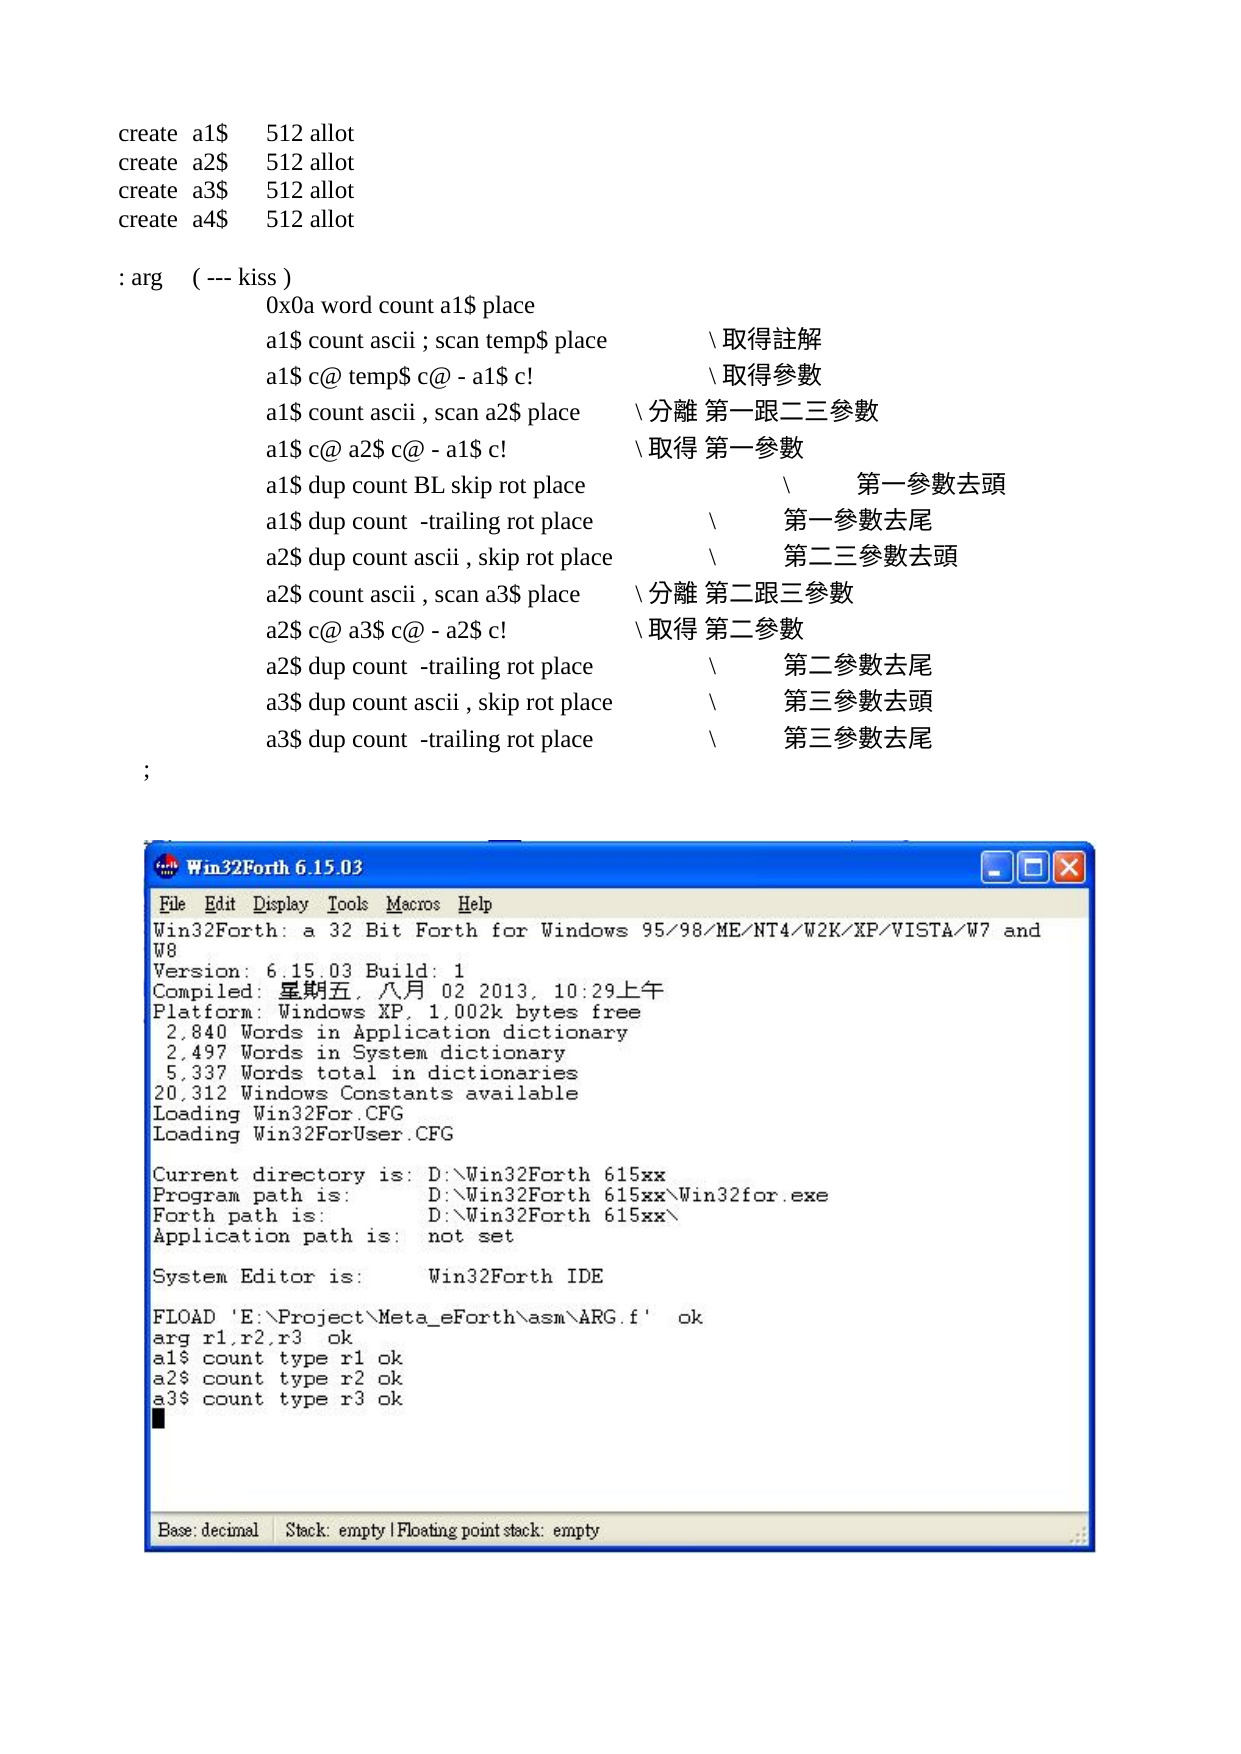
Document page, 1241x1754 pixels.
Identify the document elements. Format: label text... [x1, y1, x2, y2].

text a1$ count ascii ; scan temp$ place \ 取得註解 [118, 319, 1122, 356]
text 0x0a word count a1$ place [118, 291, 1122, 319]
text a2$ c@ a3$ c@ - a2$ c! \ 取得 第二參數 [118, 609, 1122, 646]
text create a2$ 512 allot [118, 147, 1122, 176]
text a3$ dup count -trailing rot place \ 第三參數去尾 [118, 718, 1122, 754]
text a1$ c@ temp$ c@ - a1$ c! \ 取得參數 [118, 356, 1122, 392]
picture [143, 840, 1097, 1554]
text a1$ dup count BL skip rot place \ 第一參數去頭 [118, 464, 1122, 501]
text a1$ dup count -trailing rot place \ 第一參數去尾 [118, 501, 1122, 537]
text a2$ dup count ascii , skip rot place \ 第二三參數去頭 [118, 537, 1122, 573]
text a2$ count ascii , scan a3$ place \ 分離 第二跟三參數 [118, 573, 1122, 609]
text a3$ dup count ascii , skip rot place \ 第三參數去頭 [118, 682, 1122, 718]
text create a3$ 512 allot [118, 176, 1122, 204]
text create a4$ 512 allot [118, 204, 1122, 233]
text a1$ count ascii , scan a2$ place \ 分離 第一跟二三參數 [118, 392, 1122, 428]
text create a1$ 512 allot [118, 118, 1122, 147]
text : arg ( --- kiss ) [118, 262, 1122, 291]
text a1$ c@ a2$ c@ - a1$ c! \ 取得 第一參數 [118, 428, 1122, 464]
text ; [118, 754, 1122, 841]
text a2$ dup count -trailing rot place \ 第二參數去尾 [118, 646, 1122, 682]
